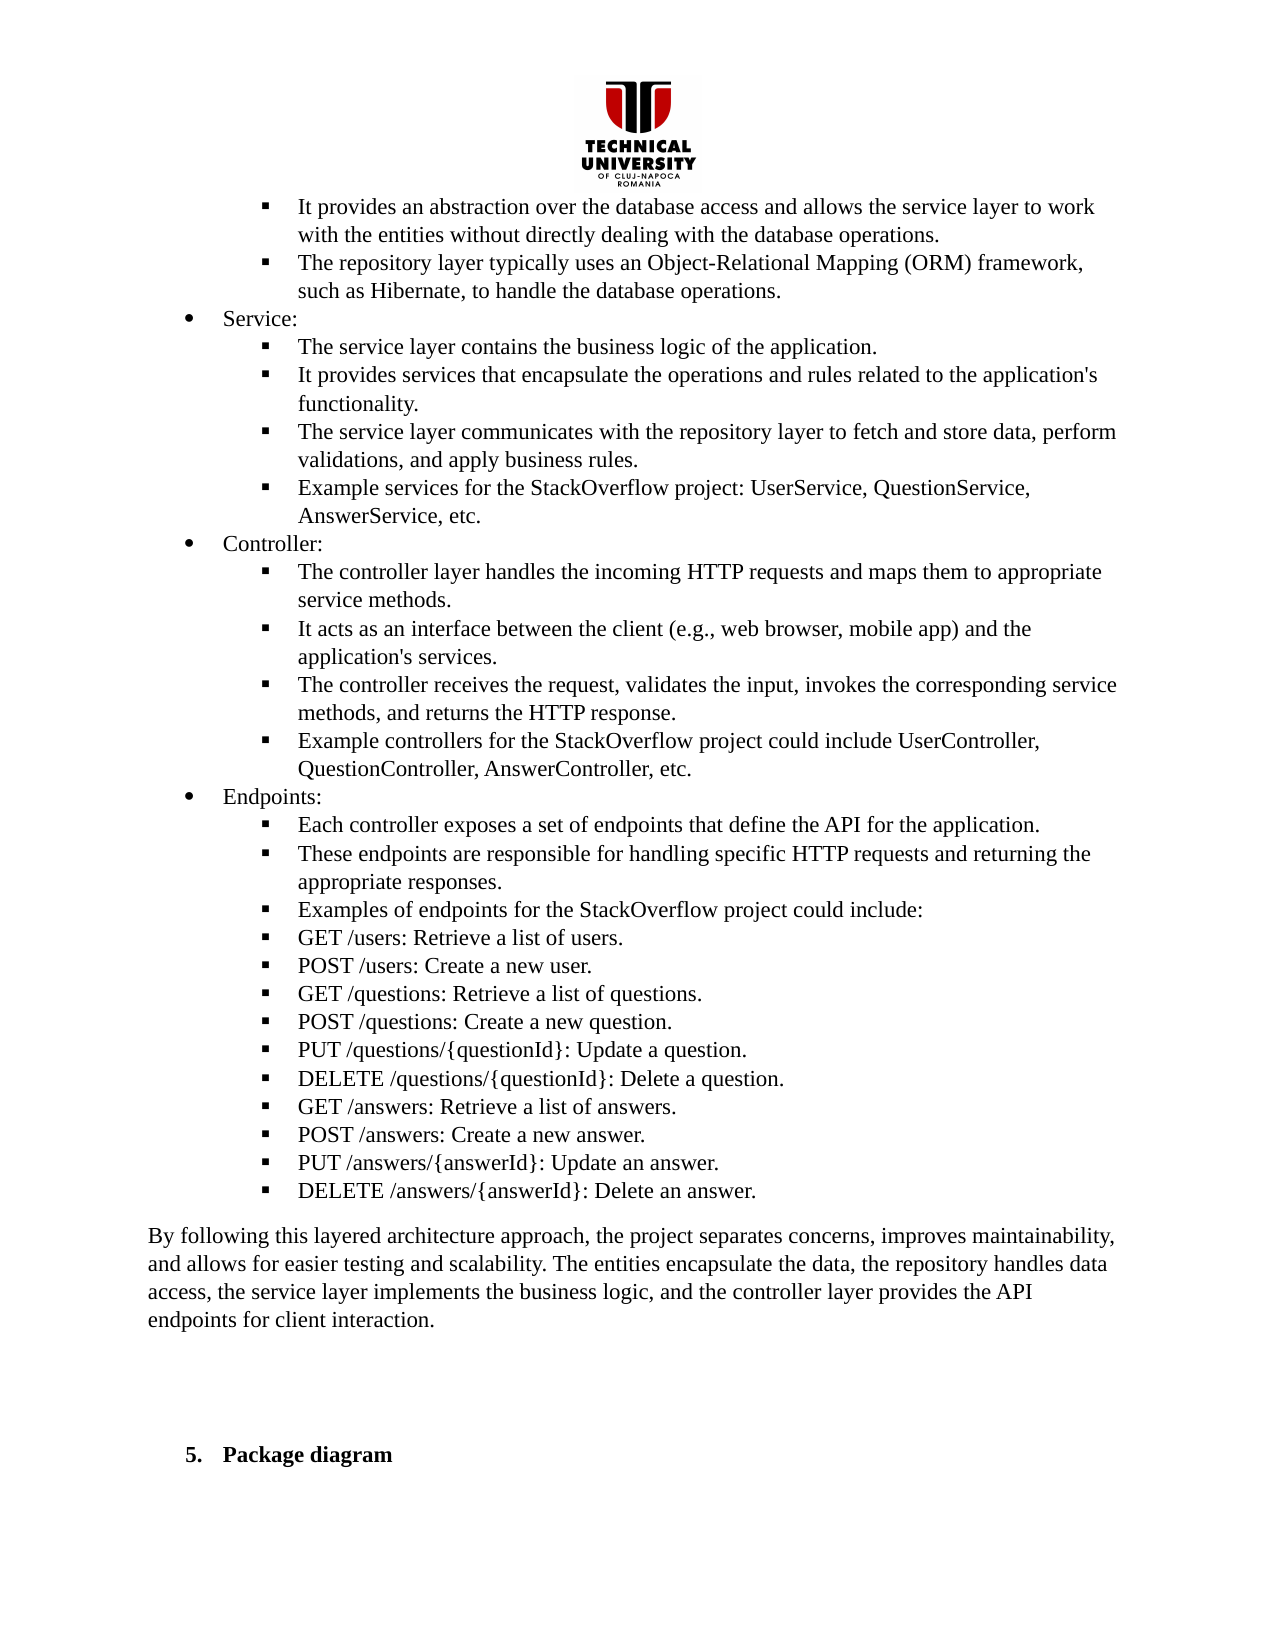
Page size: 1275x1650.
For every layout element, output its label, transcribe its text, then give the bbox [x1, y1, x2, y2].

list It provides an abstraction over the database access and allows the service layer to work with the entities without directly dealing with the database operations. [260, 193, 1127, 247]
list The controller receives the request, validates the input, invokes the corresponding service methods, and returns the HTTP response. [260, 671, 1127, 725]
list POST /answers: Create a new answer. [260, 1121, 1127, 1147]
list POST /users: Create a new user. [260, 952, 1127, 978]
list The controller layer handles the incoming HTTP requests and maps them to appropriate service methods. [260, 558, 1127, 613]
list The repository layer typically uses an Object-Relational Mapping (ORM) framework, such as Hibernate, to handle the database operations. [260, 249, 1127, 303]
list The service layer contains the business logic of the application. [260, 333, 1127, 360]
list Package diagram [185, 1441, 1127, 1467]
list POST /questions: Create a new question. [260, 1008, 1127, 1035]
list Example services for the StackOverflow project: UserService, QuestionService, AnswerService, etc. [260, 474, 1127, 528]
list These endpoints are responsible for handling specific HTTP requests and returning the appropriate responses. [260, 839, 1127, 894]
list It provides services that encapsulate the operations and rules related to the application's functionality. [260, 361, 1127, 416]
list GET /questions: Retrieve a list of questions. [260, 980, 1127, 1007]
list PUT /answers/{answerId}: Update an answer. [260, 1149, 1127, 1175]
list PUT /questions/{questionId}: Update a question. [260, 1036, 1127, 1063]
list GET /answers: Retrieve a list of answers. [260, 1093, 1127, 1119]
list Service: [185, 305, 1127, 332]
list GET /users: Retrieve a list of users. [260, 924, 1127, 950]
list It acts as an interface between the client (e.g., web browser, mobile app) and the application's services. [260, 614, 1127, 669]
list DELETE /answers/{answerId}: Delete an answer. [260, 1177, 1127, 1203]
list Endpoints: [185, 783, 1127, 810]
text By following this layered architecture approach, the project separates concerns, improves maintainability, and allows for easier testing and scalability. The entities encapsulate the data, the repository handles data access, the service layer implements the business logic, and the controller layer provides the API endpoints for client interaction. [148, 1222, 1127, 1333]
list Controller: [185, 530, 1127, 557]
list The service layer communicates with the repository layer to fetch and store data, perform validations, and apply business rules. [260, 418, 1127, 472]
list Examples of endpoints for the StackOverflow project could include: [260, 896, 1127, 922]
list Each controller exposes a set of endpoints that define the API for the application. [260, 811, 1127, 838]
list DELETE /questions/{questionId}: Delete a question. [260, 1064, 1127, 1091]
list Example controllers for the StackOverflow project could include UserController, QuestionController, AnswerController, etc. [260, 727, 1127, 782]
